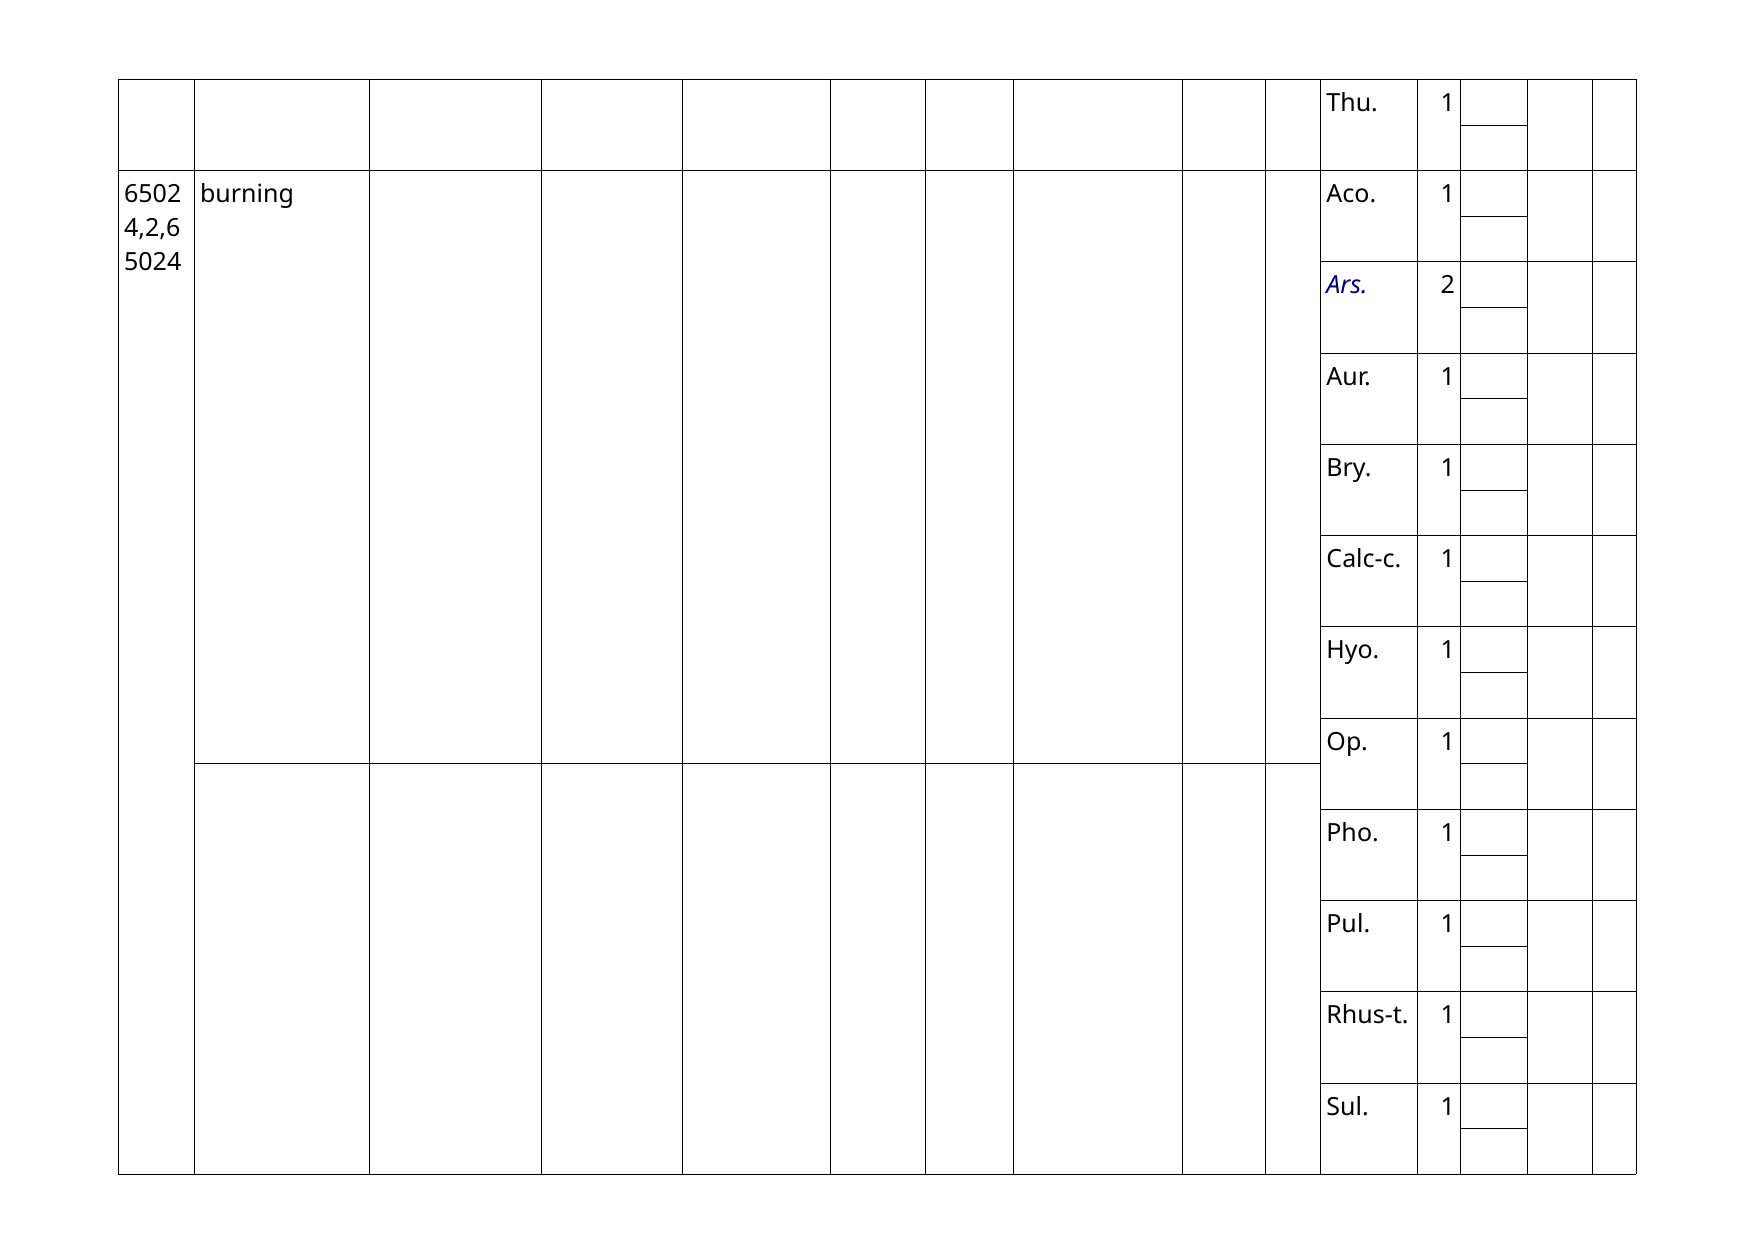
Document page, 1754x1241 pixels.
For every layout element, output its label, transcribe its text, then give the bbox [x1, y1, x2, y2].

table_cell [1461, 719, 1527, 763]
table_cell [1266, 171, 1320, 763]
table_cell burning [195, 171, 369, 763]
table_cell [1528, 445, 1592, 535]
table_cell [1593, 354, 1636, 444]
table_cell [1461, 217, 1527, 261]
table_cell [1461, 262, 1527, 307]
table_cell [1461, 126, 1527, 170]
table_cell [1528, 901, 1592, 991]
table_cell [542, 80, 682, 170]
table_cell [1014, 171, 1182, 763]
table_cell Hyo. [1321, 627, 1417, 718]
table_cell [1461, 308, 1527, 353]
table_cell 1 [1418, 992, 1460, 1083]
table_cell [1461, 80, 1527, 124]
table_cell [1528, 810, 1592, 900]
table_cell 1 [1418, 171, 1460, 261]
table_cell [1528, 719, 1592, 809]
table_cell [1461, 582, 1527, 626]
table_cell 65024,2,65024 [119, 171, 194, 1174]
table_cell [370, 764, 541, 1174]
table_cell [1461, 171, 1527, 216]
table_cell [1461, 856, 1527, 900]
table_cell [542, 171, 682, 763]
table_cell [1593, 80, 1636, 170]
table_cell [1593, 810, 1636, 900]
table_cell [1461, 673, 1527, 718]
table_cell [831, 764, 925, 1174]
table_cell Calc-c. [1321, 536, 1417, 626]
table_cell [1593, 992, 1636, 1083]
table_cell Rhus-t. [1321, 992, 1417, 1083]
table_cell 1 [1418, 901, 1460, 991]
table_cell 2 [1418, 262, 1460, 353]
table_cell [1461, 354, 1527, 398]
table_cell 1 [1418, 354, 1460, 444]
table_cell [1014, 80, 1182, 170]
table_cell [1461, 947, 1527, 991]
table_cell [195, 80, 369, 170]
table_cell [370, 171, 541, 763]
table_cell [1593, 262, 1636, 353]
table_cell 1 [1418, 627, 1460, 718]
table_cell [1461, 764, 1527, 809]
table_cell [1014, 764, 1182, 1174]
table_cell [1593, 1084, 1636, 1174]
table_cell [1593, 901, 1636, 991]
table_cell [1593, 627, 1636, 718]
table_cell [1461, 1129, 1527, 1174]
table_cell [926, 764, 1013, 1174]
table_cell [1528, 536, 1592, 626]
table_cell [683, 80, 830, 170]
table_cell 1 [1418, 536, 1460, 626]
table_cell [1266, 80, 1320, 170]
table_cell [926, 171, 1013, 763]
table_cell [1266, 764, 1320, 1174]
table_cell [1461, 901, 1527, 946]
table_cell [370, 80, 541, 170]
table_cell 1 [1418, 719, 1460, 809]
table_cell 1 [1418, 810, 1460, 900]
table_cell [1528, 354, 1592, 444]
table_cell [542, 764, 682, 1174]
table_cell [1528, 80, 1592, 170]
table_cell [1461, 810, 1527, 854]
table_cell [1528, 262, 1592, 353]
table_cell Pho. [1321, 810, 1417, 900]
table_cell [1593, 719, 1636, 809]
table_cell [831, 80, 925, 170]
table_cell [1183, 764, 1265, 1174]
table_cell Ars. [1321, 262, 1417, 353]
table_cell [1593, 445, 1636, 535]
table_cell [1461, 992, 1527, 1037]
table_cell [1528, 171, 1592, 261]
table_cell [831, 171, 925, 763]
table_cell [1528, 992, 1592, 1083]
table_cell [1183, 171, 1265, 763]
table_cell Aco. [1321, 171, 1417, 261]
table_cell Aur. [1321, 354, 1417, 444]
table_cell [1461, 536, 1527, 581]
table_cell Sul. [1321, 1084, 1417, 1174]
table_cell 1 [1418, 80, 1460, 170]
table_cell [1461, 1038, 1527, 1083]
table_cell [1528, 1084, 1592, 1174]
table_cell Bry. [1321, 445, 1417, 535]
table_cell [1593, 536, 1636, 626]
table_cell [926, 80, 1013, 170]
table_cell [1183, 80, 1265, 170]
table_cell [195, 764, 369, 1174]
table_cell [1461, 491, 1527, 535]
table_cell [683, 764, 830, 1174]
table_cell Thu. [1321, 80, 1417, 170]
table_cell [1461, 399, 1527, 444]
table_cell 1 [1418, 1084, 1460, 1174]
table_cell Op. [1321, 719, 1417, 809]
table_cell [1461, 1084, 1527, 1128]
table_cell 1 [1418, 445, 1460, 535]
table_cell [1593, 171, 1636, 261]
table_cell [1528, 627, 1592, 718]
table_cell [1461, 445, 1527, 489]
table_cell [1461, 627, 1527, 672]
table_cell [119, 80, 194, 170]
table_cell Pul. [1321, 901, 1417, 991]
table_cell [683, 171, 830, 763]
